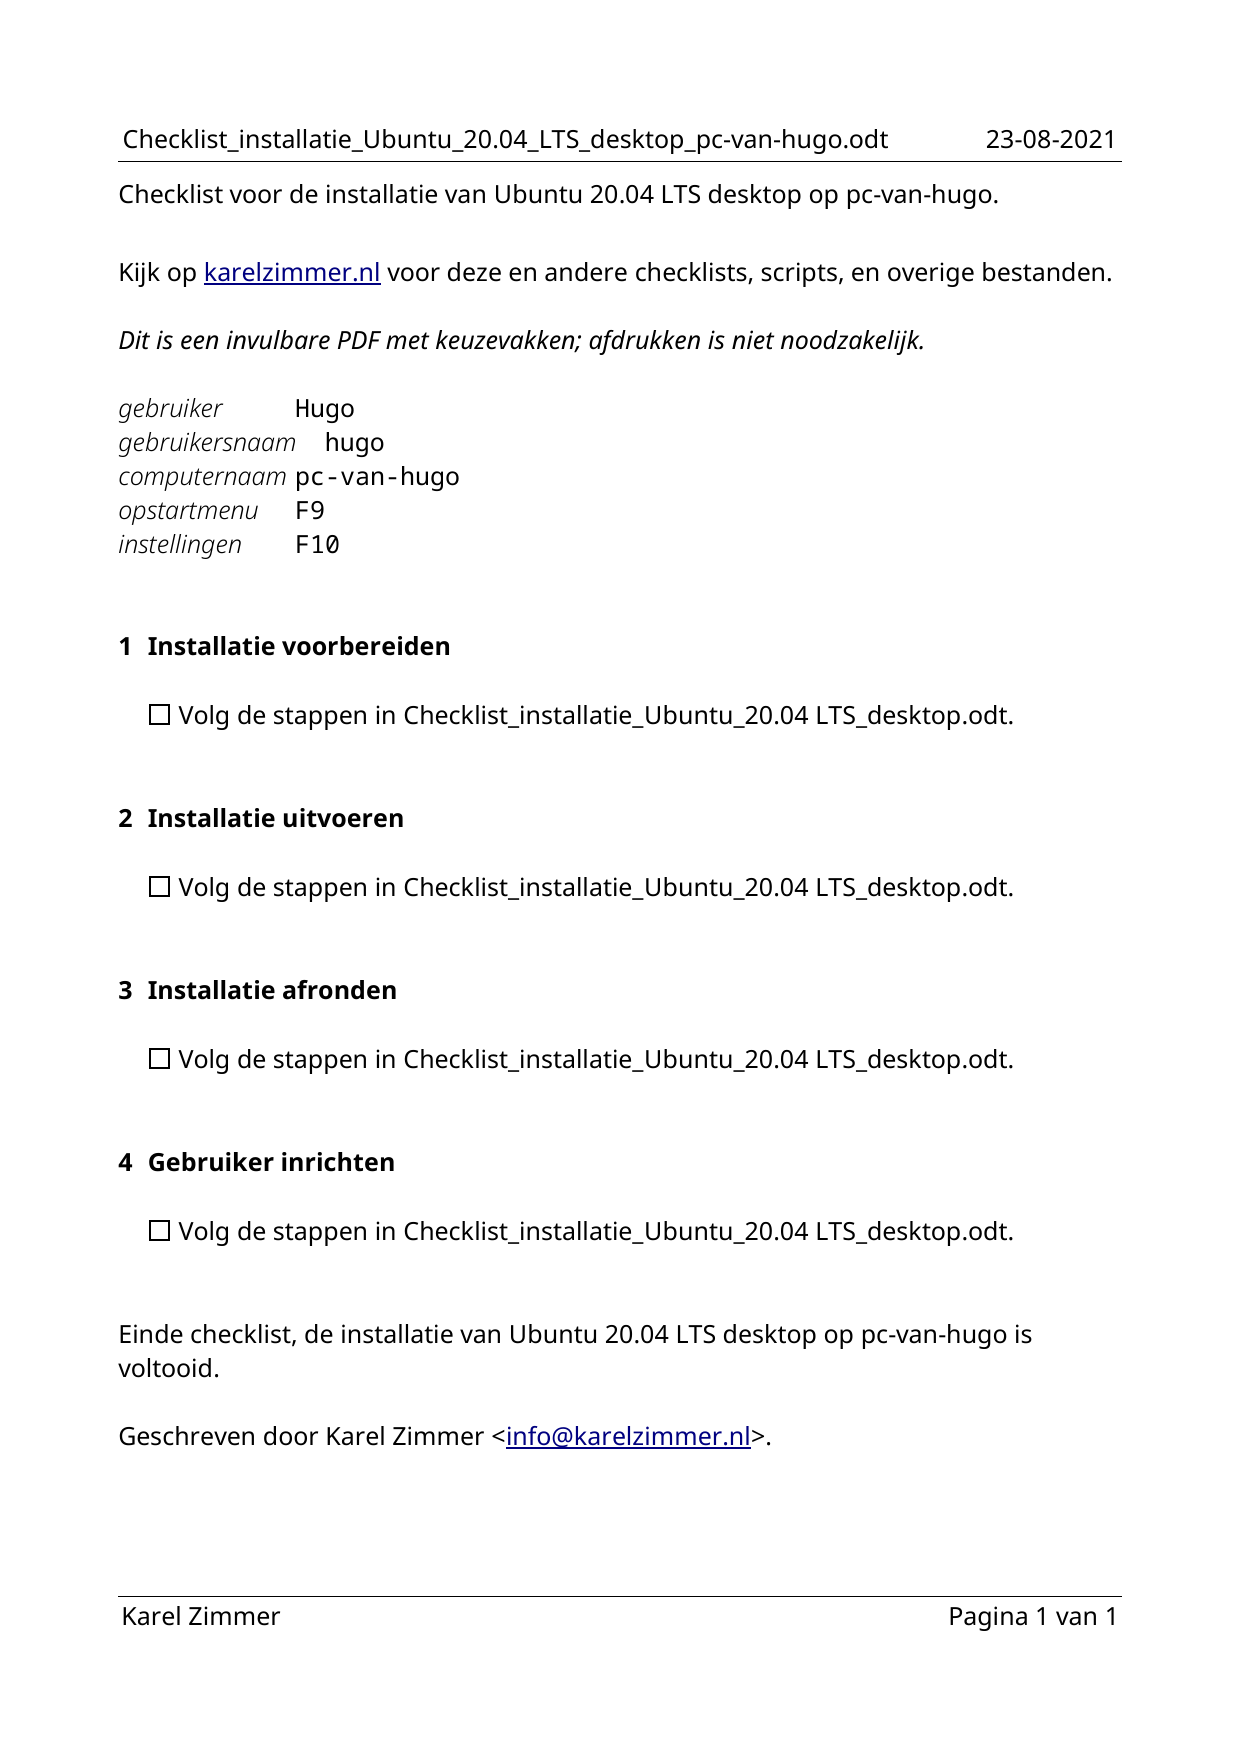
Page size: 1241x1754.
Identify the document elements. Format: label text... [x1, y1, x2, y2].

table_header Volg de stappen in Checklist_installatie_Ubuntu_20.04 LTS_desktop.odt. [177, 696, 1120, 733]
table_header Volg de stappen in Checklist_installatie_Ubuntu_20.04 LTS_desktop.odt. [177, 1041, 1120, 1077]
table_header [141, 696, 177, 733]
text Einde checklist, de installatie van Ubuntu 20.04 LTS desktop op pc-van-hugo is voltooid. Geschreven door Karel Zimmer <info@karelzimmer.nl>. [118, 1317, 1122, 1453]
text Checklist voor de installatie van Ubuntu 20.04 LTS desktop op pc-van-hugo. [118, 177, 1122, 211]
text gebruiker Hugo [118, 391, 1122, 425]
list Installatie afronden [118, 973, 1122, 1007]
table_header [141, 1213, 177, 1249]
list Installatie uitvoeren [118, 801, 1122, 834]
text computernaam pc-van-hugo [118, 459, 1122, 493]
text instellingen F10 [118, 527, 1122, 561]
text opstartmenu F9 [118, 493, 1122, 527]
table_header [141, 869, 177, 905]
text gebruikersnaam hugo [118, 425, 1122, 459]
text Kijk op karelzimmer.nl voor deze en andere checklists, scripts, en overige bestanden. [118, 255, 1122, 289]
table_header Volg de stappen in Checklist_installatie_Ubuntu_20.04 LTS_desktop.odt. [177, 869, 1120, 905]
text Dit is een invulbare PDF met keuzevakken; afdrukken is niet noodzakelijk. [118, 323, 1122, 357]
list Installatie voorbereiden [118, 628, 1122, 662]
list Gebruiker inrichten [118, 1145, 1122, 1179]
table_header [141, 1041, 177, 1077]
table_header Volg de stappen in Checklist_installatie_Ubuntu_20.04 LTS_desktop.odt. [177, 1213, 1120, 1249]
